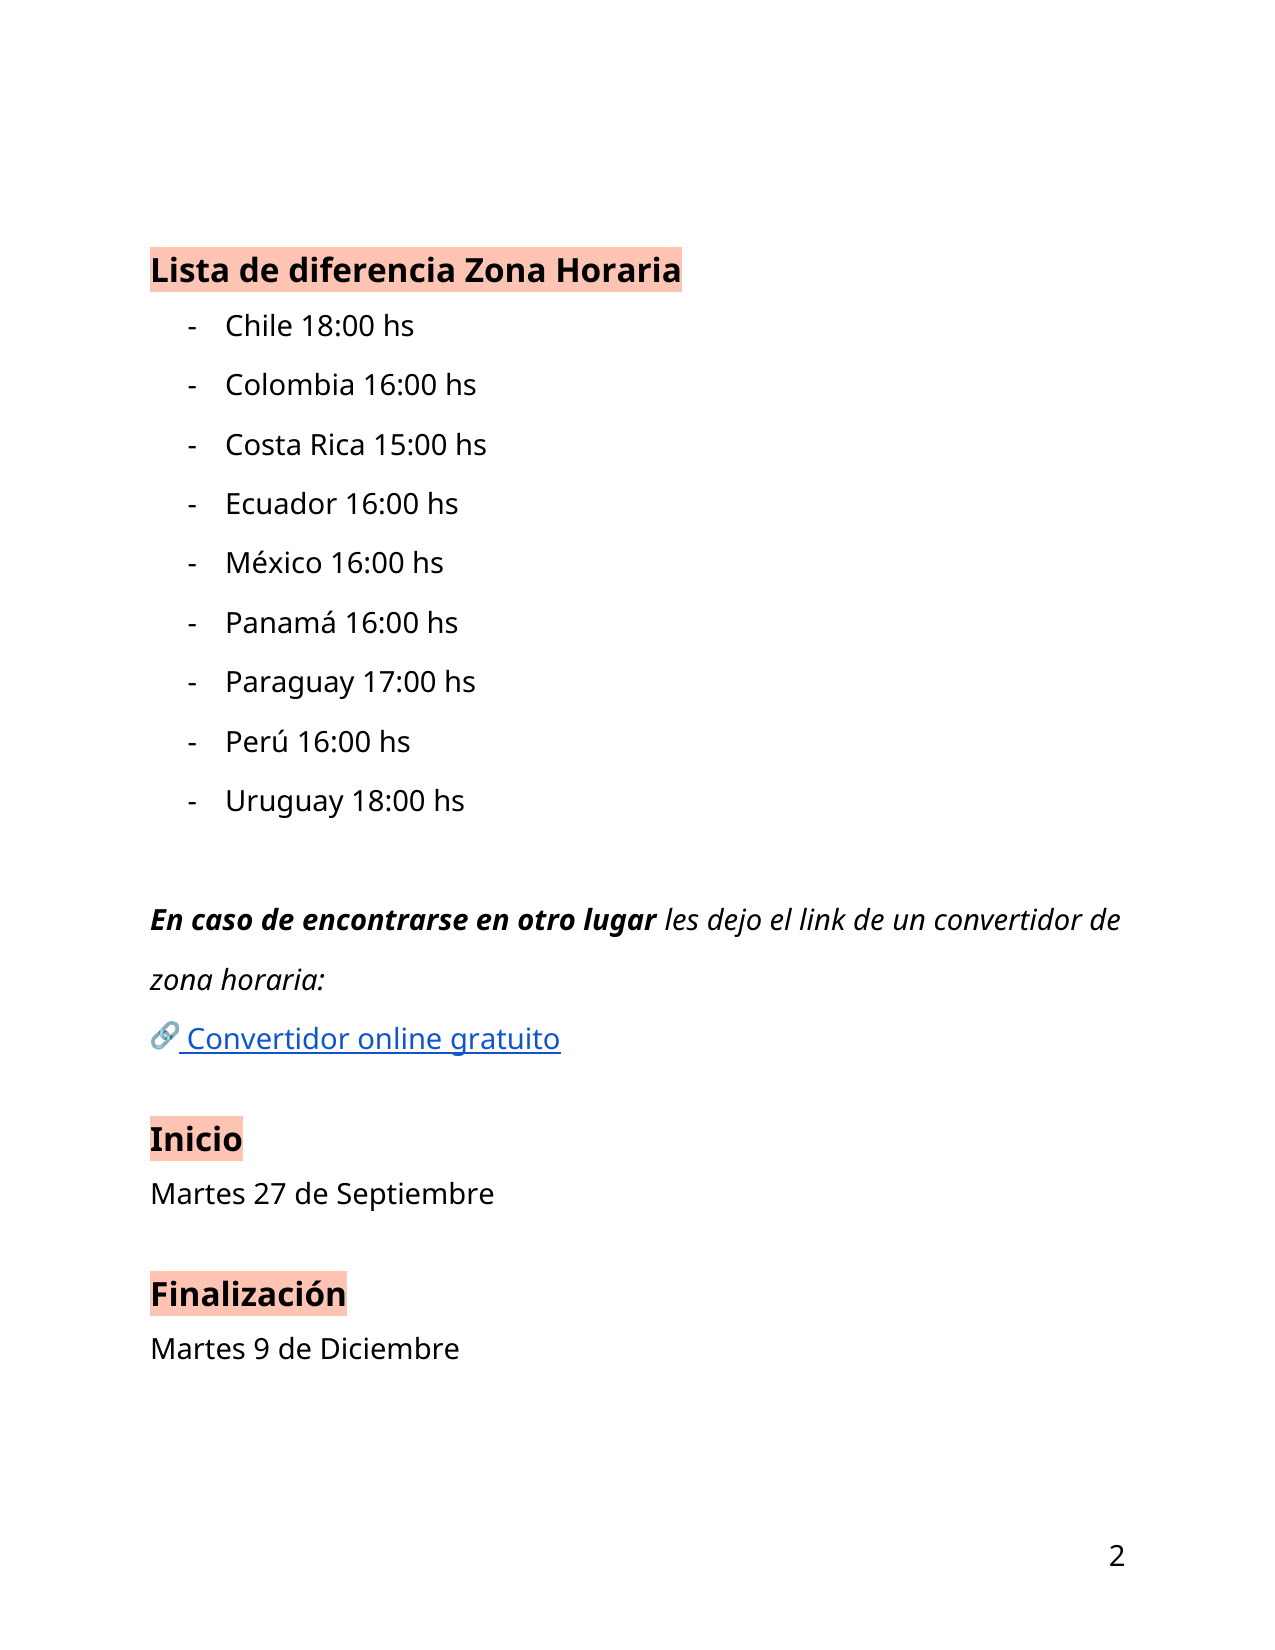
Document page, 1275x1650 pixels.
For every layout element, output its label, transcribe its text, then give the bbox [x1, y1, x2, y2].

list Ecuador 16:00 hs [187, 483, 1125, 523]
list Paraguay 17:00 hs [187, 662, 1125, 701]
text Martes 27 de Septiembre [150, 1173, 1125, 1213]
list Colombia 16:00 hs [187, 364, 1125, 404]
subtitle Lista de diferencia Zona Horaria [682, 247, 1125, 292]
list Panamá 16:00 hs [187, 602, 1125, 642]
text En caso de encontrarse en otro lugar les dejo el link de un convertidor de zona horaria: [150, 900, 1125, 999]
list Chile 18:00 hs [187, 305, 1125, 344]
list Uruguay 18:00 hs [187, 781, 1125, 820]
text Convertidor online gratuito [150, 1019, 1125, 1058]
list México 16:00 hs [187, 543, 1125, 582]
picture [150, 1020, 180, 1050]
text Martes 9 de Diciembre [150, 1328, 1125, 1368]
list Costa Rica 15:00 hs [187, 424, 1125, 463]
subtitle Finalización [347, 1271, 1125, 1316]
subtitle Inicio [243, 1116, 1125, 1161]
list Perú 16:00 hs [187, 721, 1125, 761]
